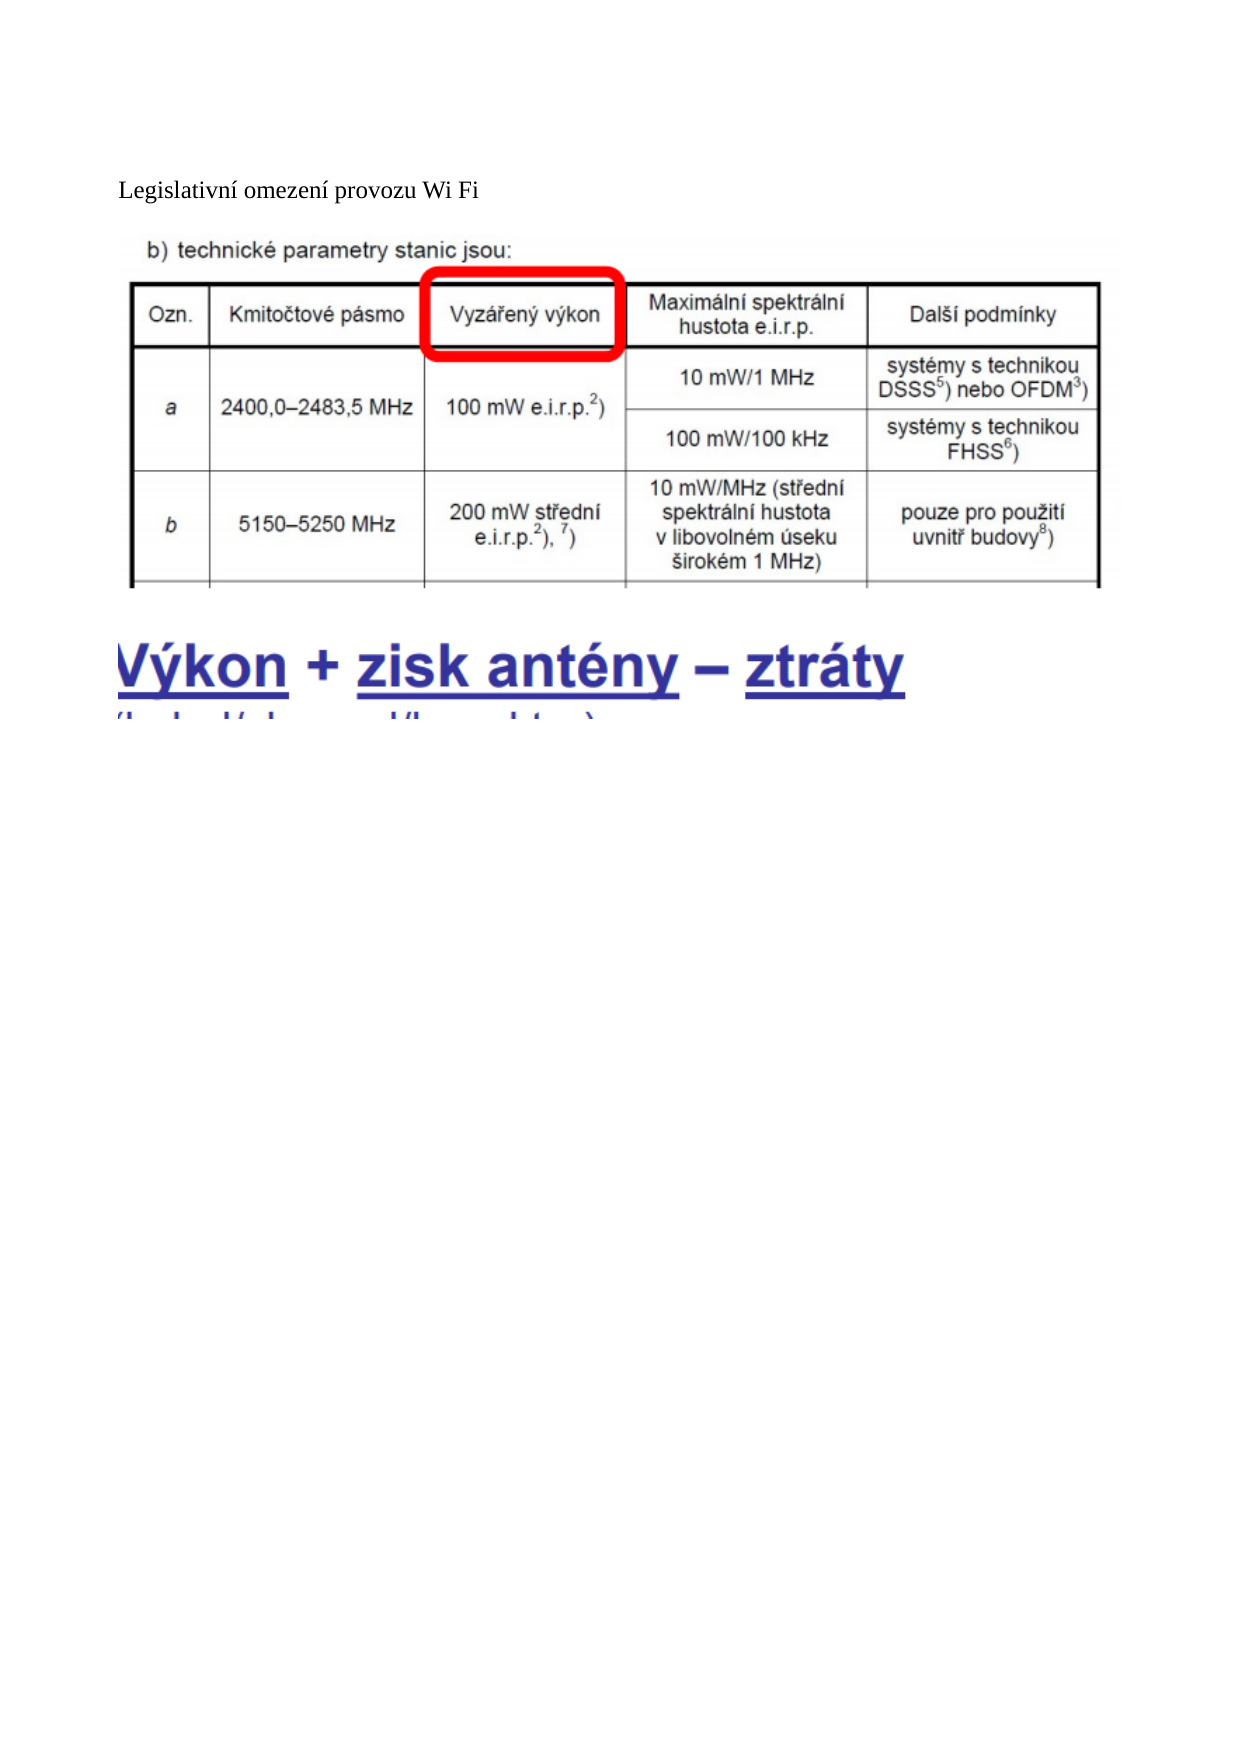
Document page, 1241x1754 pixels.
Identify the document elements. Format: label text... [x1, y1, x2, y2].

text Legislativní omezení provozu Wi Fi [118, 176, 1122, 204]
picture [118, 233, 1123, 719]
